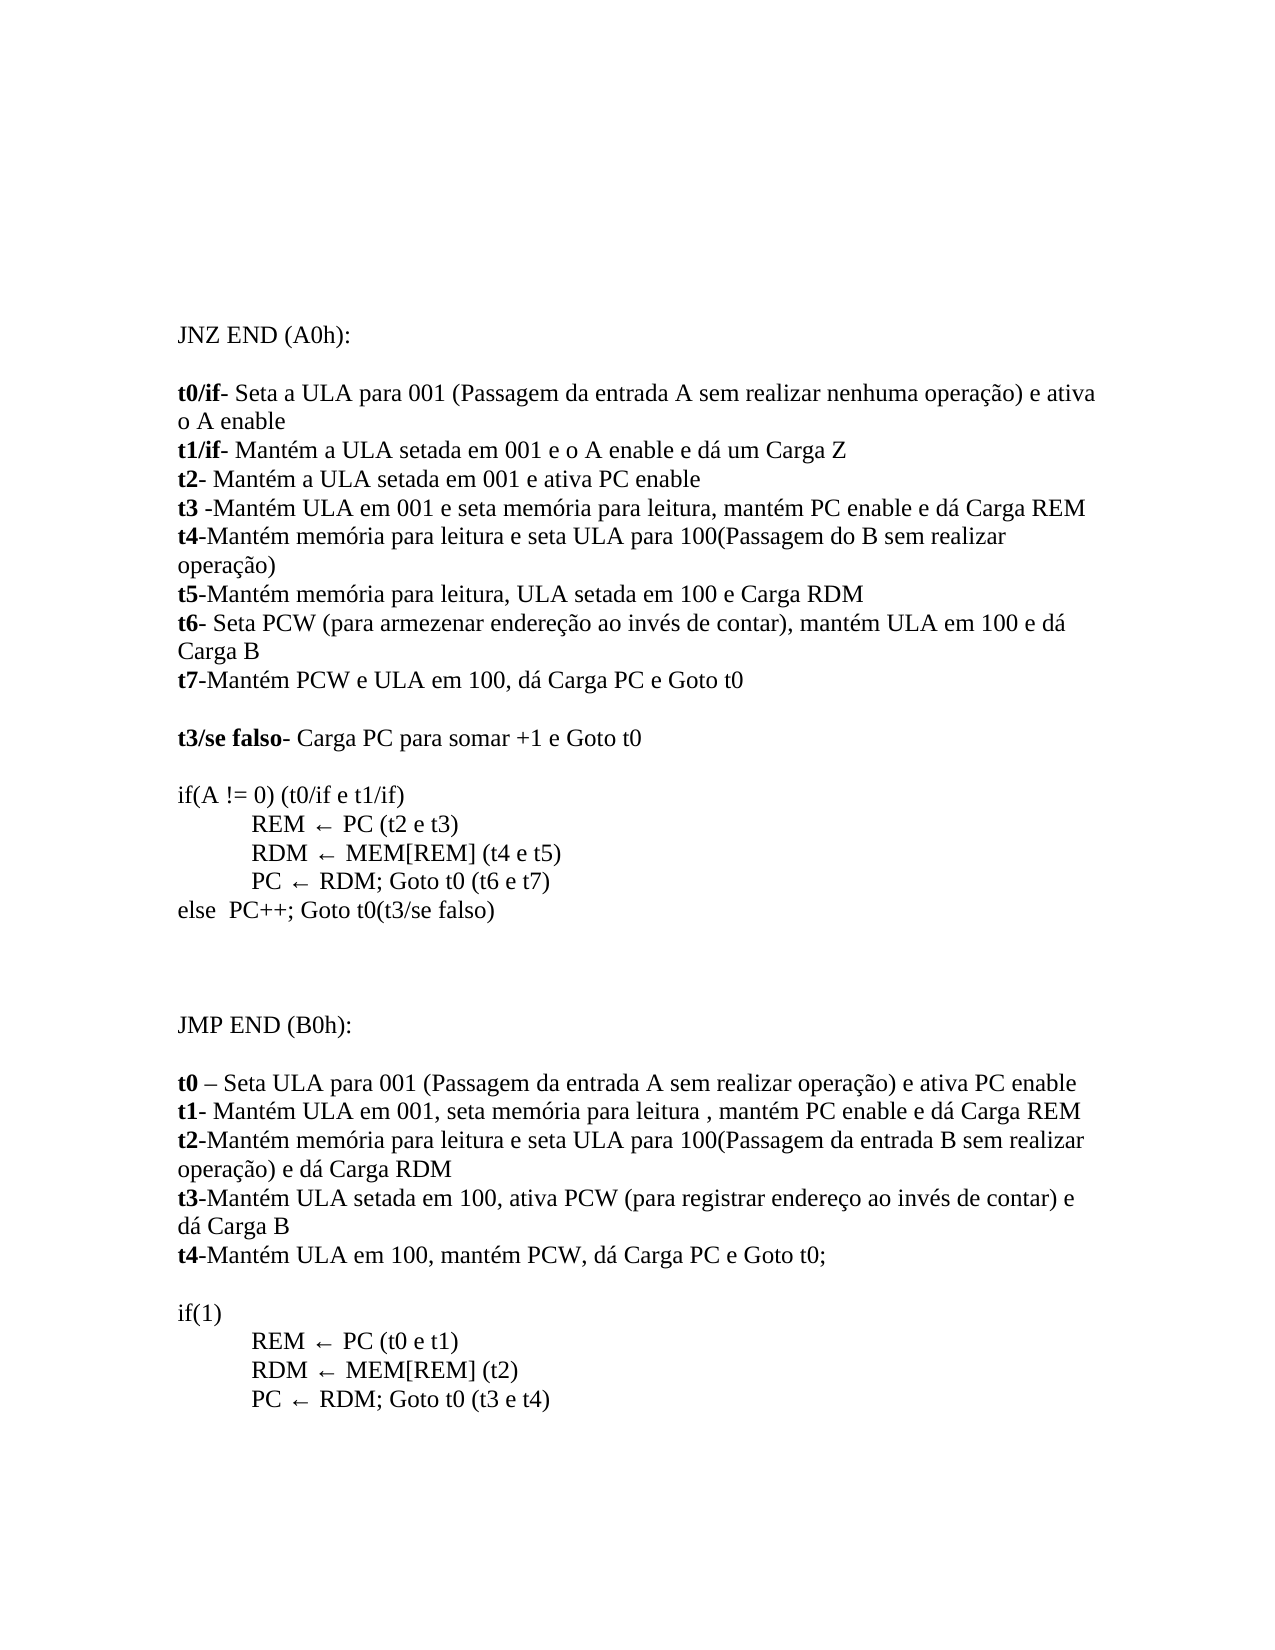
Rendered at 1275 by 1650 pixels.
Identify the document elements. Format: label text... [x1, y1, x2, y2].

text t7-Mantém PCW e ULA em 100, dá Carga PC e Goto t0 [177, 665, 1098, 694]
text RDM ← MEM[REM] (t2) [177, 1355, 1098, 1384]
text if(1) [177, 1298, 1098, 1326]
text t2-Mantém memória para leitura e seta ULA para 100(Passagem da entrada B sem realizar operação) e dá Carga RDM [177, 1125, 1098, 1183]
text t4-Mantém ULA em 100, mantém PCW, dá Carga PC e Goto t0; [177, 1240, 1098, 1269]
text RDM ← MEM[REM] (t4 e t5) [177, 838, 1098, 866]
text t3/se falso- Carga PC para somar +1 e Goto t0 [177, 723, 1098, 751]
text t3-Mantém ULA setada em 100, ativa PCW (para registrar endereço ao invés de contar) e dá Carga B [177, 1183, 1098, 1240]
text t3 -Mantém ULA em 001 e seta memória para leitura, mantém PC enable e dá Carga REM [177, 493, 1098, 521]
text t5-Mantém memória para leitura, ULA setada em 100 e Carga RDM [177, 579, 1098, 608]
text t2- Mantém a ULA setada em 001 e ativa PC enable [177, 464, 1098, 493]
text t6- Seta PCW (para armezenar endereção ao invés de contar), mantém ULA em 100 e dá Carga B [177, 608, 1098, 665]
text JMP END (B0h): [177, 1010, 1098, 1039]
text t0/if- Seta a ULA para 001 (Passagem da entrada A sem realizar nenhuma operação) e ativa o A enable [177, 378, 1098, 435]
text PC ← RDM; Goto t0 (t6 e t7) [177, 866, 1098, 895]
text else PC++; Goto t0(t3/se falso) [177, 895, 1098, 924]
text t1/if- Mantém a ULA setada em 001 e o A enable e dá um Carga Z [177, 435, 1098, 464]
text JNZ END (A0h): [177, 320, 1098, 349]
text t1- Mantém ULA em 001, seta memória para leitura , mantém PC enable e dá Carga REM [177, 1096, 1098, 1125]
text REM ← PC (t0 e t1) [177, 1326, 1098, 1355]
text t0 – Seta ULA para 001 (Passagem da entrada A sem realizar operação) e ativa PC enable [177, 1068, 1098, 1096]
text PC ← RDM; Goto t0 (t3 e t4) [177, 1384, 1098, 1413]
text t4-Mantém memória para leitura e seta ULA para 100(Passagem do B sem realizar operação) [177, 521, 1098, 579]
text if(A != 0) (t0/if e t1/if) [177, 780, 1098, 809]
text REM ← PC (t2 e t3) [177, 809, 1098, 838]
